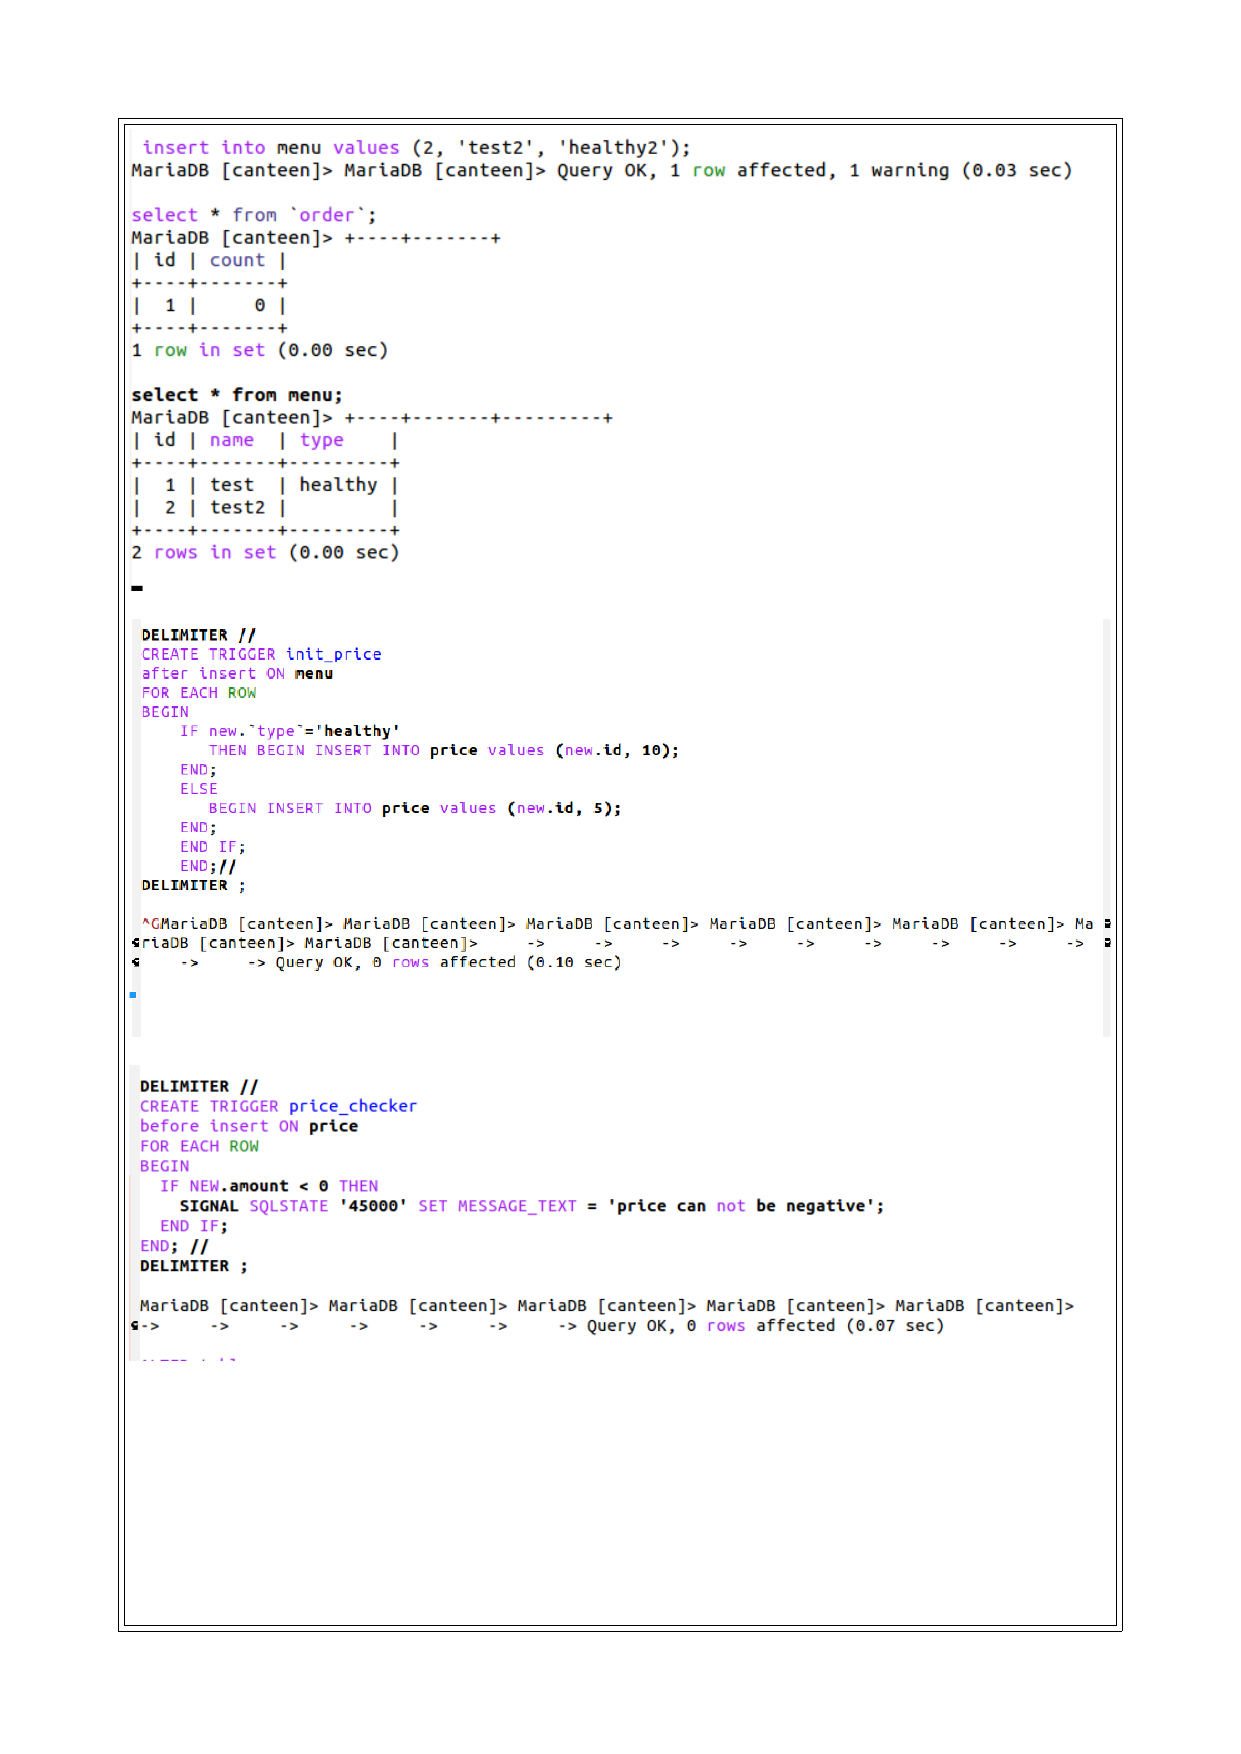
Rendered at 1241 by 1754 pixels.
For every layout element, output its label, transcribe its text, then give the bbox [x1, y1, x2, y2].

picture [129, 619, 1111, 1037]
table_cell [119, 119, 1122, 1631]
table_cell MariaDB [(none)]> Query OK, 1 row affected (0.01 sec) MariaDB [(none)]> Database changed MariaDB [canteen]> -> -> -> -> -> Query OK, 0 rows affected (0.29 sec) MariaDB [canteen]> -> -> -> -> Query OK, 0 rows affected (0.29 sec) MariaDB [canteen]> -> -> -> -> Query OK, 0 rows affected (0.33 sec) [125, 125, 1116, 1625]
picture [129, 129, 1111, 591]
picture [129, 1065, 1111, 1361]
